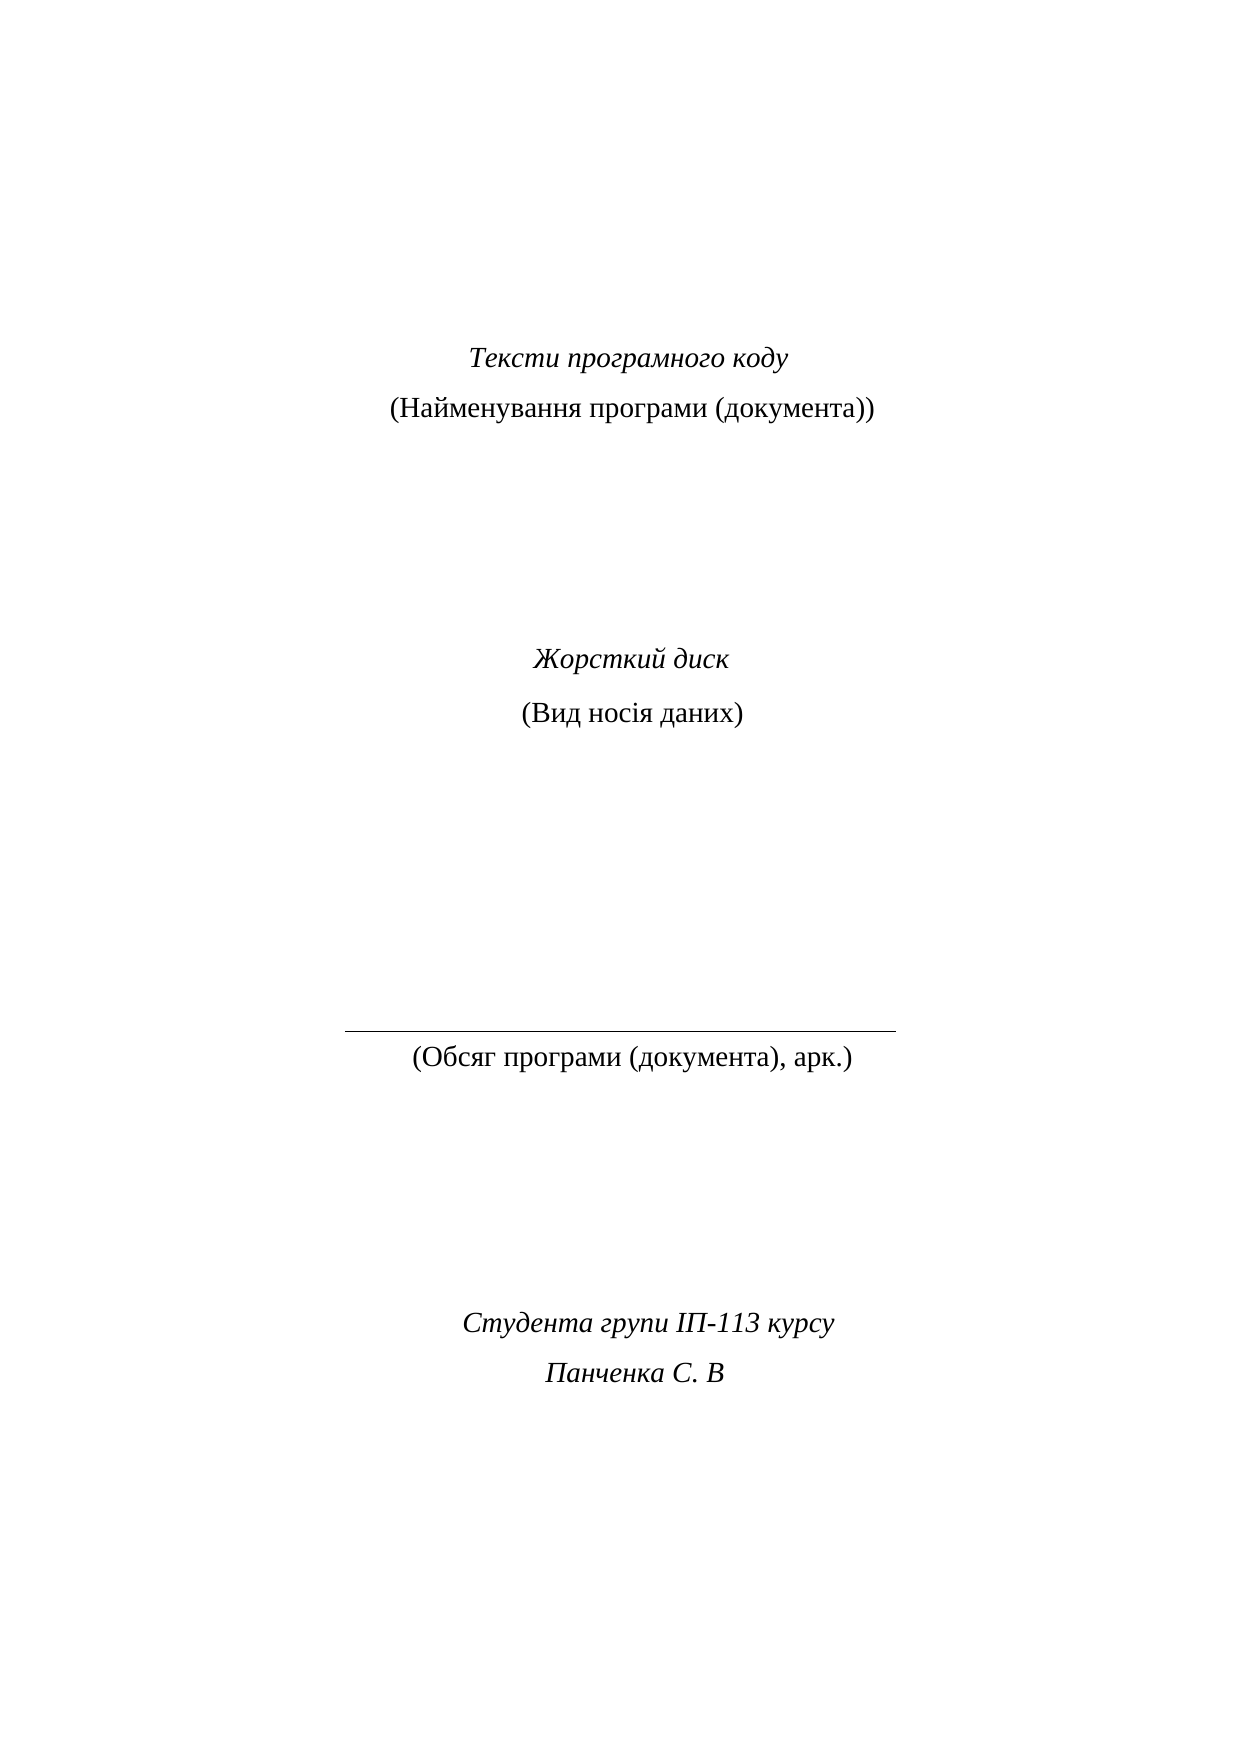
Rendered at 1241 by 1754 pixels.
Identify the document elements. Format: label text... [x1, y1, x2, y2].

text (Вид носія даних) [168, 695, 1097, 728]
text Студента групи ІП-113 курсу [148, 1305, 1152, 1339]
text Панченка С. В [479, 1356, 785, 1389]
text Жорсткий диск [168, 641, 1097, 674]
text Тексти програмного коду [168, 340, 1097, 374]
text (Найменування програми (документа)) [168, 390, 1097, 424]
text (Обсяг програми (документа), арк.) [168, 1039, 1097, 1073]
